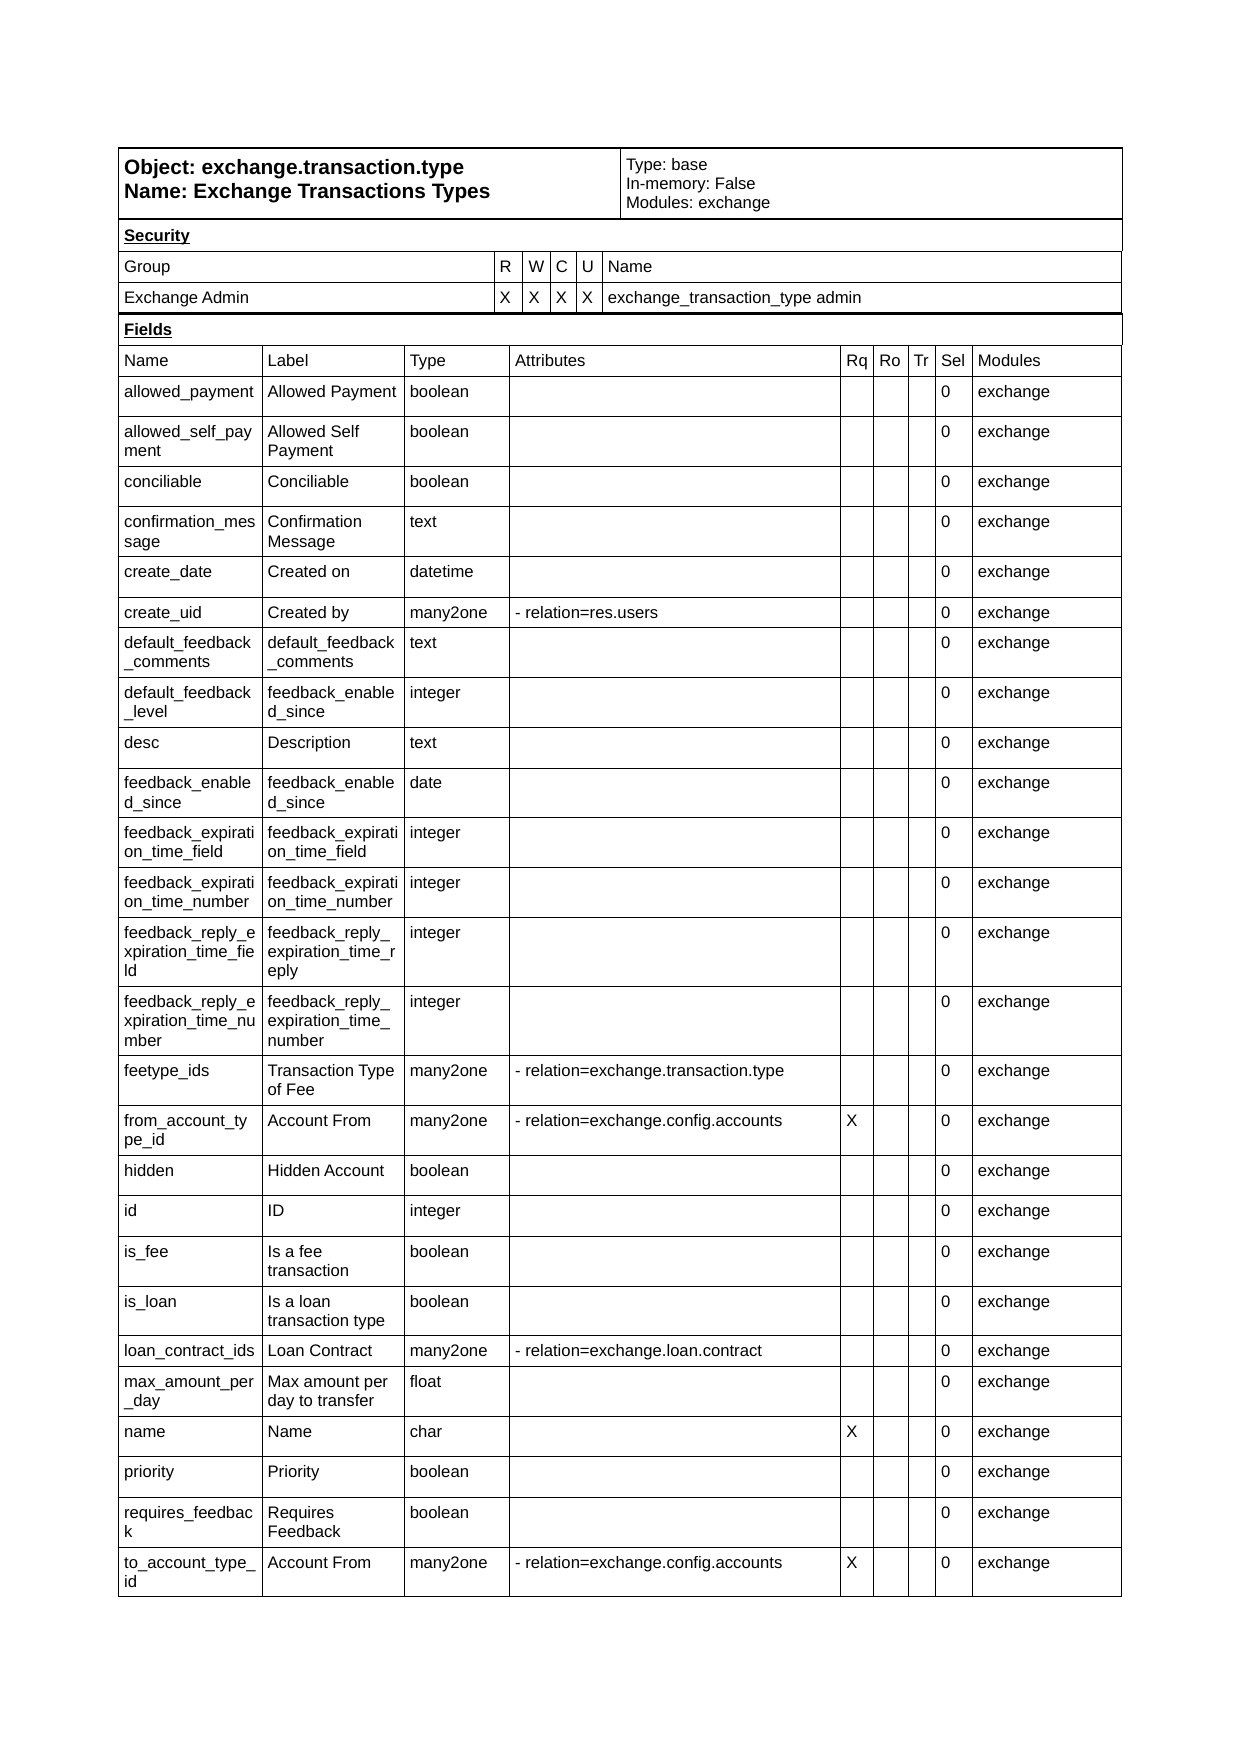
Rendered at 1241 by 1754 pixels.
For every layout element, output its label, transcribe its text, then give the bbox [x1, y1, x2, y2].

table_cell [909, 1196, 935, 1236]
table_cell [510, 868, 840, 917]
table_cell desc [119, 728, 262, 767]
table_cell exchange [973, 987, 1121, 1055]
table_cell [909, 1156, 935, 1195]
table_cell 0 [936, 1367, 972, 1416]
table_cell confirmation_message [119, 507, 262, 556]
table_cell [874, 1196, 908, 1236]
table_cell [841, 467, 873, 506]
table_cell [510, 417, 840, 466]
table_cell Description [263, 728, 404, 767]
table_cell 0 [936, 598, 972, 627]
table_cell [874, 1156, 908, 1195]
table_cell default_feedback_comments [119, 628, 262, 677]
table_cell [909, 557, 935, 597]
table_cell [909, 987, 935, 1055]
table_cell Name [263, 1417, 404, 1456]
table_header Sel [936, 346, 972, 376]
table_cell [909, 598, 935, 627]
table_cell [909, 769, 935, 817]
table_cell many2one [405, 1336, 509, 1366]
table_cell [510, 1417, 840, 1456]
table_cell [841, 918, 873, 986]
table_cell is_fee [119, 1237, 262, 1286]
table_cell 0 [936, 1457, 972, 1497]
table_cell 0 [936, 818, 972, 867]
table_cell many2one [405, 1548, 509, 1596]
table_cell [874, 1367, 908, 1416]
table_cell 0 [936, 377, 972, 416]
table_cell requires_feedback [119, 1498, 262, 1547]
table_cell [841, 1336, 873, 1366]
table_cell 0 [936, 1237, 972, 1286]
table_cell [874, 1417, 908, 1456]
table_cell allowed_payment [119, 377, 262, 416]
table_cell feedback_reply_expiration_time_field [119, 918, 262, 986]
table_cell char [405, 1417, 509, 1456]
table_header Modules [973, 346, 1121, 376]
table_cell X [841, 1417, 873, 1456]
table_cell 0 [936, 507, 972, 556]
table_cell feedback_enabled_since [263, 769, 404, 817]
table_cell 0 [936, 1548, 972, 1596]
table_cell [510, 1457, 840, 1497]
table_cell [874, 769, 908, 817]
table_cell Confirmation Message [263, 507, 404, 556]
table_cell [841, 417, 873, 466]
table_cell Loan Contract [263, 1336, 404, 1366]
table_cell [874, 1106, 908, 1155]
table_cell [510, 1156, 840, 1195]
table_cell [909, 728, 935, 767]
table_cell [510, 1287, 840, 1335]
table_cell [909, 1336, 935, 1366]
table_cell [510, 377, 840, 416]
table_cell [841, 1367, 873, 1416]
table_cell allowed_self_payment [119, 417, 262, 466]
table_cell feedback_reply_expiration_time_reply [263, 918, 404, 986]
table_cell 0 [936, 1196, 972, 1236]
table_cell boolean [405, 417, 509, 466]
table_cell priority [119, 1457, 262, 1497]
table_cell [874, 628, 908, 677]
table_header Type: base In-memory: False Modules: exchange [621, 149, 1122, 218]
table_cell integer [405, 868, 509, 917]
table_cell [510, 728, 840, 767]
table_cell [874, 728, 908, 767]
table_cell [841, 598, 873, 627]
table_cell [874, 377, 908, 416]
table_cell exchange [973, 557, 1121, 597]
table_cell exchange [973, 1417, 1121, 1456]
table_cell [909, 1237, 935, 1286]
table_cell [841, 1457, 873, 1497]
table_cell exchange_transaction_type admin [603, 283, 1121, 312]
table_cell id [119, 1196, 262, 1236]
table_cell [909, 1367, 935, 1416]
table_cell [841, 507, 873, 556]
table_cell integer [405, 818, 509, 867]
table_cell integer [405, 1196, 509, 1236]
table_cell Allowed Payment [263, 377, 404, 416]
table_cell 0 [936, 628, 972, 677]
table_cell integer [405, 918, 509, 986]
table_cell [874, 987, 908, 1055]
table_cell [874, 1548, 908, 1596]
table_cell [909, 918, 935, 986]
table_cell [841, 1287, 873, 1335]
table_cell Is a fee transaction [263, 1237, 404, 1286]
table_cell exchange [973, 1548, 1121, 1596]
table_cell name [119, 1417, 262, 1456]
table_cell exchange [973, 918, 1121, 986]
table_cell Created by [263, 598, 404, 627]
table_cell 0 [936, 1287, 972, 1335]
table_cell 0 [936, 1156, 972, 1195]
table_cell boolean [405, 467, 509, 506]
table_cell feedback_expiration_time_number [119, 868, 262, 917]
table_cell [909, 377, 935, 416]
table_cell 0 [936, 678, 972, 727]
table_cell [510, 1237, 840, 1286]
table_cell 0 [936, 557, 972, 597]
table_cell 0 [936, 728, 972, 767]
table_cell [909, 1498, 935, 1547]
table_cell exchange [973, 1196, 1121, 1236]
table_cell default_feedback_level [119, 678, 262, 727]
table_cell loan_contract_ids [119, 1336, 262, 1366]
table_cell many2one [405, 1106, 509, 1155]
table_cell [874, 678, 908, 727]
table_cell [874, 1457, 908, 1497]
table_cell [841, 557, 873, 597]
table_cell exchange [973, 769, 1121, 817]
table_cell [874, 1237, 908, 1286]
table_cell feedback_enabled_since [119, 769, 262, 817]
table_cell text [405, 728, 509, 767]
table_cell feedback_expiration_time_field [119, 818, 262, 867]
table_cell hidden [119, 1156, 262, 1195]
table_header Ro [874, 346, 908, 376]
table_cell float [405, 1367, 509, 1416]
table_cell [909, 1106, 935, 1155]
table_header W [523, 252, 550, 282]
table_cell Priority [263, 1457, 404, 1497]
table_cell exchange [973, 728, 1121, 767]
table_cell Account From [263, 1106, 404, 1155]
table_cell exchange [973, 598, 1121, 627]
table_cell [510, 678, 840, 727]
table_cell create_uid [119, 598, 262, 627]
table_cell 0 [936, 417, 972, 466]
table_cell 0 [936, 1106, 972, 1155]
table_cell exchange [973, 467, 1121, 506]
table_cell [510, 507, 840, 556]
table_cell - relation=exchange.loan.contract [510, 1336, 840, 1366]
table_cell [841, 728, 873, 767]
table_cell [510, 628, 840, 677]
table_cell 0 [936, 1417, 972, 1456]
table_cell Hidden Account [263, 1156, 404, 1195]
table_cell Transaction Type of Fee [263, 1056, 404, 1105]
table_cell exchange [973, 1237, 1121, 1286]
table_cell [841, 1498, 873, 1547]
table_cell [874, 1287, 908, 1335]
table_cell boolean [405, 1156, 509, 1195]
table_header U [577, 252, 602, 282]
table_cell boolean [405, 1457, 509, 1497]
table_cell [510, 1196, 840, 1236]
table_cell [841, 1237, 873, 1286]
table_cell max_amount_per_day [119, 1367, 262, 1416]
table_header Security [119, 220, 1122, 251]
table_cell exchange [973, 1498, 1121, 1547]
table_cell [909, 628, 935, 677]
table_header Label [263, 346, 404, 376]
table_cell [510, 1498, 840, 1547]
table_cell 0 [936, 1498, 972, 1547]
table_cell exchange [973, 507, 1121, 556]
table_cell - relation=exchange.config.accounts [510, 1106, 840, 1155]
table_header Rq [841, 346, 873, 376]
table_cell X [495, 283, 522, 312]
table_header Fields [119, 315, 1122, 345]
table_cell Allowed Self Payment [263, 417, 404, 466]
table_cell [841, 769, 873, 817]
table_header Name [603, 252, 1121, 282]
table_cell - relation=exchange.config.accounts [510, 1548, 840, 1596]
table_cell [841, 377, 873, 416]
table_cell boolean [405, 1237, 509, 1286]
table_cell [510, 467, 840, 506]
table_cell [841, 678, 873, 727]
table_cell Requires Feedback [263, 1498, 404, 1547]
table_header R [495, 252, 522, 282]
table_cell [874, 918, 908, 986]
table_cell from_account_type_id [119, 1106, 262, 1155]
table_cell [909, 417, 935, 466]
table_cell datetime [405, 557, 509, 597]
table_cell many2one [405, 1056, 509, 1105]
table_cell exchange [973, 1156, 1121, 1195]
table_cell [874, 417, 908, 466]
table_header Group [119, 252, 494, 282]
table_cell [909, 1287, 935, 1335]
table_cell integer [405, 987, 509, 1055]
table_cell Max amount per day to transfer [263, 1367, 404, 1416]
table_cell [510, 557, 840, 597]
table_cell [874, 1336, 908, 1366]
table_cell [510, 818, 840, 867]
table_cell feedback_expiration_time_number [263, 868, 404, 917]
table_cell [874, 818, 908, 867]
table_cell exchange [973, 1367, 1121, 1416]
table_header Type [405, 346, 509, 376]
table_cell Is a loan transaction type [263, 1287, 404, 1335]
table_cell exchange [973, 1106, 1121, 1155]
table_cell [909, 868, 935, 917]
table_cell [874, 467, 908, 506]
table_header Attributes [510, 346, 840, 376]
table_cell [909, 467, 935, 506]
table_cell default_feedback_comments [263, 628, 404, 677]
table_header Object: exchange.transaction.type Name: Exchange Transactions Types [119, 149, 620, 218]
table_cell [909, 507, 935, 556]
table_cell to_account_type_id [119, 1548, 262, 1596]
table_cell X [841, 1106, 873, 1155]
table_cell 0 [936, 1056, 972, 1105]
table_cell ID [263, 1196, 404, 1236]
table_header Tr [909, 346, 935, 376]
table_cell [874, 1056, 908, 1105]
table_cell boolean [405, 1287, 509, 1335]
table_cell exchange [973, 1457, 1121, 1497]
table_cell [841, 1196, 873, 1236]
table_header C [551, 252, 576, 282]
table_cell [874, 557, 908, 597]
table_cell [909, 1056, 935, 1105]
table_cell feedback_enabled_since [263, 678, 404, 727]
table_cell date [405, 769, 509, 817]
table_cell Exchange Admin [119, 283, 494, 312]
table_cell X [577, 283, 602, 312]
table_cell [909, 1457, 935, 1497]
table_cell Conciliable [263, 467, 404, 506]
table_cell 0 [936, 868, 972, 917]
table_cell 0 [936, 987, 972, 1055]
table_cell is_loan [119, 1287, 262, 1335]
table_cell [841, 868, 873, 917]
table_cell [841, 1156, 873, 1195]
table_cell - relation=exchange.transaction.type [510, 1056, 840, 1105]
table_cell [909, 1417, 935, 1456]
table_cell text [405, 507, 509, 556]
table_cell [841, 818, 873, 867]
table_cell exchange [973, 678, 1121, 727]
table_cell [510, 987, 840, 1055]
table_header Name [119, 346, 262, 376]
table_cell boolean [405, 1498, 509, 1547]
table_cell - relation=res.users [510, 598, 840, 627]
table_cell exchange [973, 868, 1121, 917]
table_cell 0 [936, 918, 972, 986]
table_cell [841, 628, 873, 677]
table_cell conciliable [119, 467, 262, 506]
table_cell text [405, 628, 509, 677]
table_cell X [841, 1548, 873, 1596]
table_cell [909, 1548, 935, 1596]
table_cell [909, 678, 935, 727]
table_cell integer [405, 678, 509, 727]
table_cell [874, 868, 908, 917]
table_cell [874, 1498, 908, 1547]
table_cell create_date [119, 557, 262, 597]
table_cell [874, 598, 908, 627]
table_cell 0 [936, 1336, 972, 1366]
table_cell boolean [405, 377, 509, 416]
table_cell [874, 507, 908, 556]
table_cell exchange [973, 818, 1121, 867]
table_cell [841, 1056, 873, 1105]
table_cell X [523, 283, 550, 312]
table_cell [841, 987, 873, 1055]
table_cell Account From [263, 1548, 404, 1596]
table_cell exchange [973, 1287, 1121, 1335]
table_cell exchange [973, 628, 1121, 677]
table_cell feedback_reply_expiration_time_number [263, 987, 404, 1055]
table_cell many2one [405, 598, 509, 627]
table_cell feedback_expiration_time_field [263, 818, 404, 867]
table_cell feetype_ids [119, 1056, 262, 1105]
table_cell 0 [936, 769, 972, 817]
table_cell [510, 1367, 840, 1416]
table_cell exchange [973, 1336, 1121, 1366]
table_cell Created on [263, 557, 404, 597]
table_cell [909, 818, 935, 867]
table_cell exchange [973, 417, 1121, 466]
table_cell exchange [973, 377, 1121, 416]
table_cell exchange [973, 1056, 1121, 1105]
table_cell 0 [936, 467, 972, 506]
table_cell [510, 918, 840, 986]
table_cell X [551, 283, 576, 312]
table_cell [510, 769, 840, 817]
table_cell feedback_reply_expiration_time_number [119, 987, 262, 1055]
